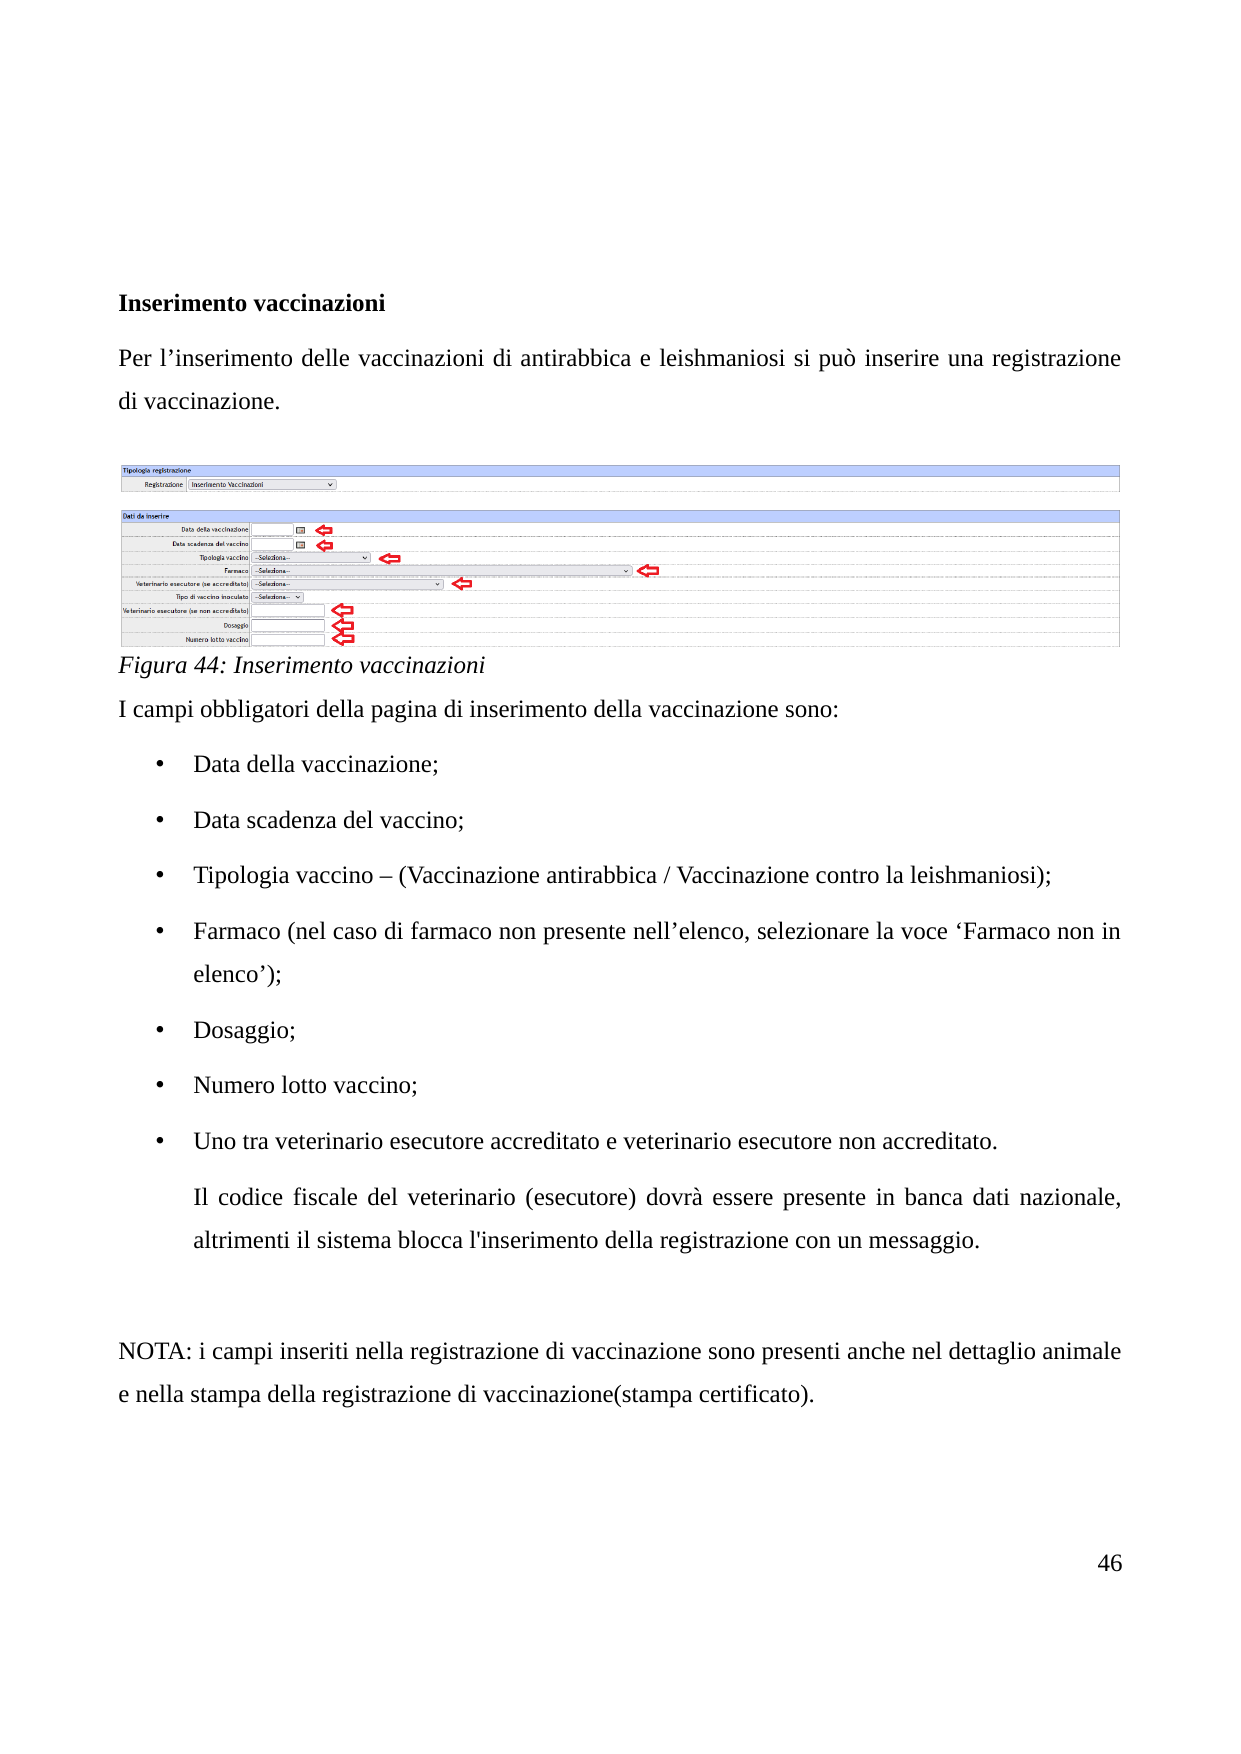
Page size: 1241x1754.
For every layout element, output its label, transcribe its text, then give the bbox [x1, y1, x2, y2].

list Data della vaccinazione; [156, 749, 1122, 778]
list Il codice fiscale del veterinario (esecutore) dovrà essere presente in banca dati nazionale, altrimenti il sistema blocca l'inserimento della registrazione con un messaggio. [156, 1182, 1122, 1254]
list Tipologia vaccino – (Vaccinazione antirabbica / Vaccinazione contro la leishmaniosi); [156, 861, 1122, 889]
text I campi obbligatori della pagina di inserimento della vaccinazione sono: [118, 679, 1122, 722]
text Inserimento vaccinazioni [118, 288, 1122, 316]
text [118, 442, 1122, 454]
list Dosaggio; [156, 1015, 1122, 1044]
text NOTA: i campi inseriti nella registrazione di vaccinazione sono presenti anche nel dettaglio animale e nella stampa della registrazione di vaccinazione(stampa certificato). [118, 1336, 1122, 1408]
list Farmaco (nel caso di farmaco non presente nell’elenco, selezionare la voce ‘Farmaco non in elenco’); [156, 916, 1122, 988]
text Per l’inserimento delle vaccinazioni di antirabbica e leishmaniosi si può inserire una registrazione di vaccinazione. [118, 343, 1122, 415]
text Figura 44: Inserimento vaccinazioni [118, 651, 1122, 679]
list Numero lotto vaccino; [156, 1071, 1122, 1099]
list Data scadenza del vaccino; [156, 805, 1122, 834]
list Uno tra veterinario esecutore accreditato e veterinario esecutore non accreditato. [156, 1126, 1122, 1155]
